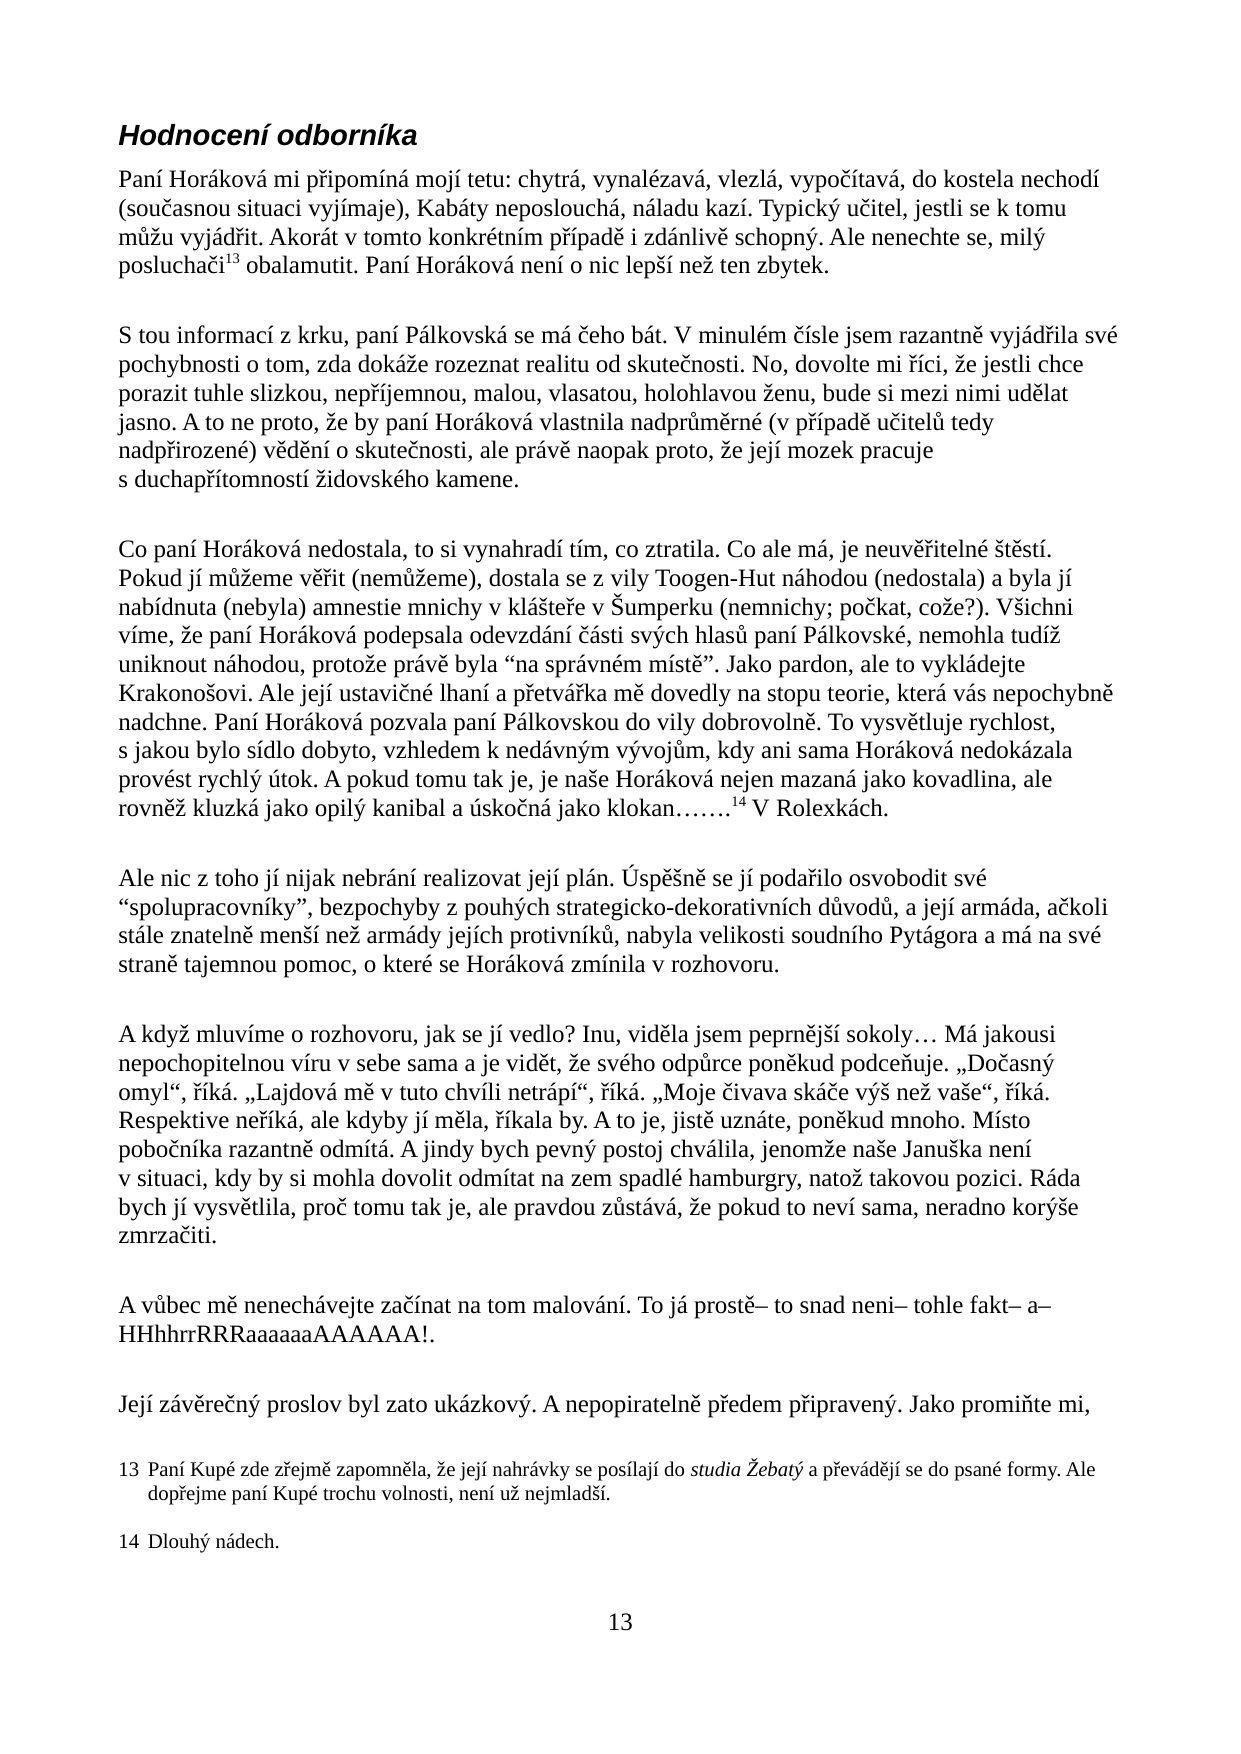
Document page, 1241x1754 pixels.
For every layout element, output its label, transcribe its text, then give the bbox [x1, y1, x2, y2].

subtitle Hodnocení odborníka [118, 118, 1122, 152]
text Její závěrečný proslov byl zato ukázkový. A nepopiratelně předem připravený. Jako promiňte mi, [118, 1389, 1122, 1418]
text Co paní Horáková nedostala, to si vynahradí tím, co ztratila. Co ale má, je neuvěřitelné štěstí. Pokud jí můžeme věřit (nemůžeme), dostala se z vily Toogen-Hut náhodou (nedostala) a byla jí nabídnuta (nebyla) amnestie mnichy v klášteře v Šumperku (nemnichy; počkat, cože?). Všichni víme, že paní Horáková podepsala odevzdání části svých hlasů paní Pálkovské, nemohla tudíž uniknout náhodou, protože právě byla “na správném místě”. Jako pardon, ale to vykládejte Krakonošovi. Ale její ustavičné lhaní a přetvářka mě dovedly na stopu teorie, která vás nepochybně nadchne. Paní Horáková pozvala paní Pálkovskou do vily dobrovolně. To vysvětluje rychlost, s jakou bylo sídlo dobyto, vzhledem k nedávným vývojům, kdy ani sama Horáková nedokázala provést rychlý útok. A pokud tomu tak je, je naše Horáková nejen mazaná jako kovadlina, ale rovněž kluzká jako opilý kanibal a úskočná jako klokan……. V Rolexkách. [118, 534, 1122, 850]
text Paní Horáková mi připomíná mojí tetu: chytrá, vynalézavá, vlezlá, vypočítavá, do kostela nechodí (současnou situaci vyjímaje), Kabáty neposlouchá, náladu kazí. Typický učitel, jestli se k tomu můžu vyjádřit. Akorát v tomto konkrétním případě i zdánlivě schopný. Ale nenechte se, milý posluchači obalamutit. Paní Horáková není o nic lepší než ten zbytek. [118, 164, 1122, 308]
text A vůbec mě nenechávejte začínat na tom malování. To já prostě– to snad neni– tohle fakt– a– HHhhrrRRRaaaaaaAAAAAA!. [118, 1290, 1122, 1377]
text Ale nic z toho jí nijak nebrání realizovat její plán. Úspěšně se jí podařilo osvobodit své “spolupracovníky”, bezpochyby z pouhých strategicko-dekorativních důvodů, a její armáda, ačkoli stále znatelně menší než armády jejích protivníků, nabyla velikosti soudního Pytágora a má na své straně tajemnou pomoc, o které se Horáková zmínila v rozhovoru. [118, 863, 1122, 1007]
text S tou informací z krku, paní Pálkovská se má čeho bát. V minulém čísle jsem razantně vyjádřila své pochybnosti o tom, zda dokáže rozeznat realitu od skutečnosti. No, dovolte mi říci, že jestli chce porazit tuhle slizkou, nepříjemnou, malou, vlasatou, holohlavou ženu, bude si mezi nimi udělat jasno. A to ne proto, že by paní Horáková vlastnila nadprůměrné (v případě učitelů tedy nadpřirozené) vědění o skutečnosti, ale právě naopak proto, že její mozek pracuje s duchapřítomností židovského kamene. [118, 320, 1122, 522]
text Dlouhý nádech. [118, 1529, 1122, 1578]
text A když mluvíme o rozhovoru, jak se jí vedlo? Inu, viděla jsem peprnější sokoly… Má jakousi nepochopitelnou víru v sebe sama a je vidět, že svého odpůrce poněkud podceňuje. „Dočasný omyl“, říká. „Lajdová mě v tuto chvíli netrápí“, říká. „Moje čivava skáče výš než vaše“, říká. Respektive neříká, ale kdyby jí měla, říkala by. A to je, jistě uznáte, poněkud mnoho. Místo pobočníka razantně odmítá. A jindy bych pevný postoj chválila, jenomže naše Januška není v situaci, kdy by si mohla dovolit odmítat na zem spadlé hamburgry, natož takovou pozici. Ráda bych jí vysvětlila, proč tomu tak je, ale pravdou zůstává, že pokud to neví sama, neradno korýše zmrzačiti. [118, 1019, 1122, 1278]
text Paní Kupé zde zřejmě zapomněla, že její nahrávky se posílají do studia Žebatý a převádějí se do psané formy. Ale dopřejme paní Kupé trochu volnosti, není už nejmladší. [118, 1457, 1122, 1529]
